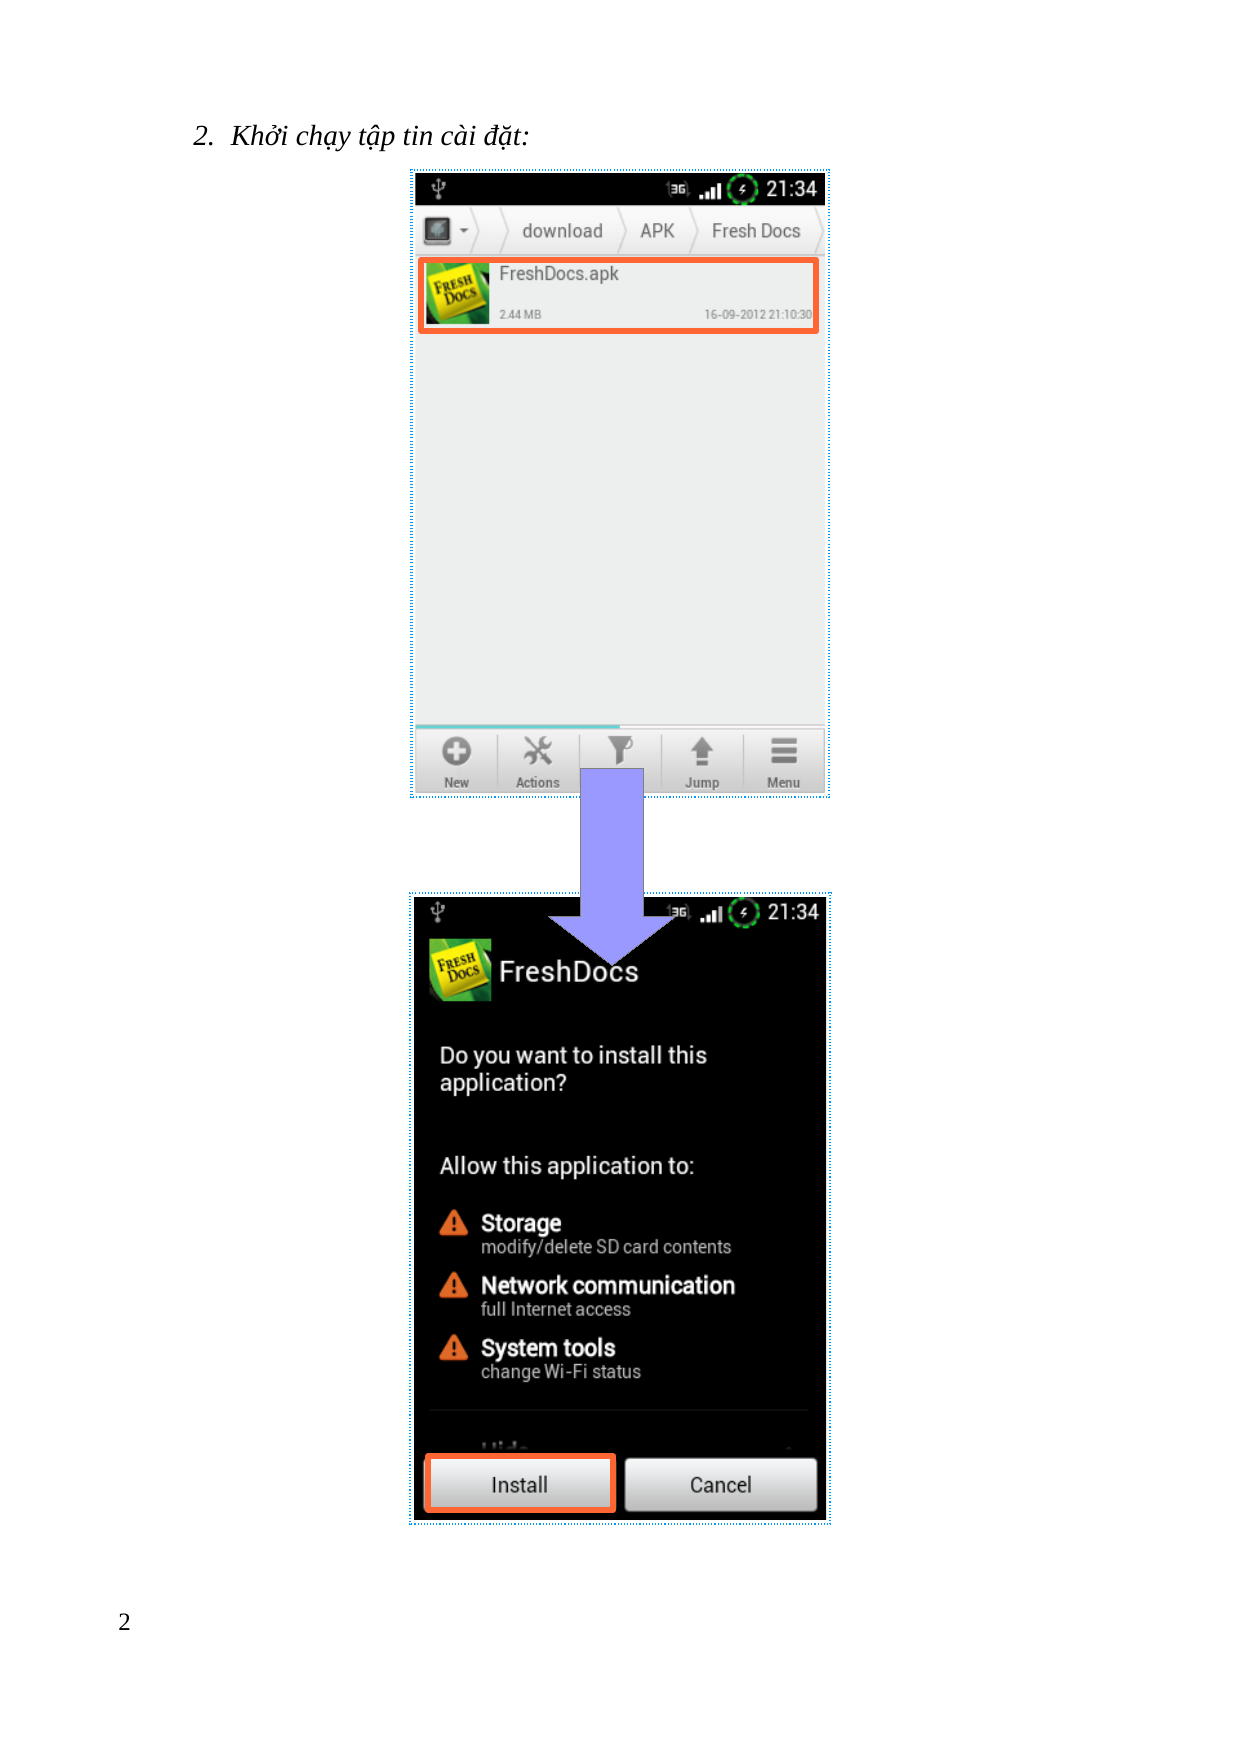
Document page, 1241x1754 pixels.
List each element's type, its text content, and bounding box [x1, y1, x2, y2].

list Khởi chạy tập tin cài đặt: [193, 118, 1122, 152]
picture [414, 897, 827, 1520]
picture [415, 173, 825, 793]
